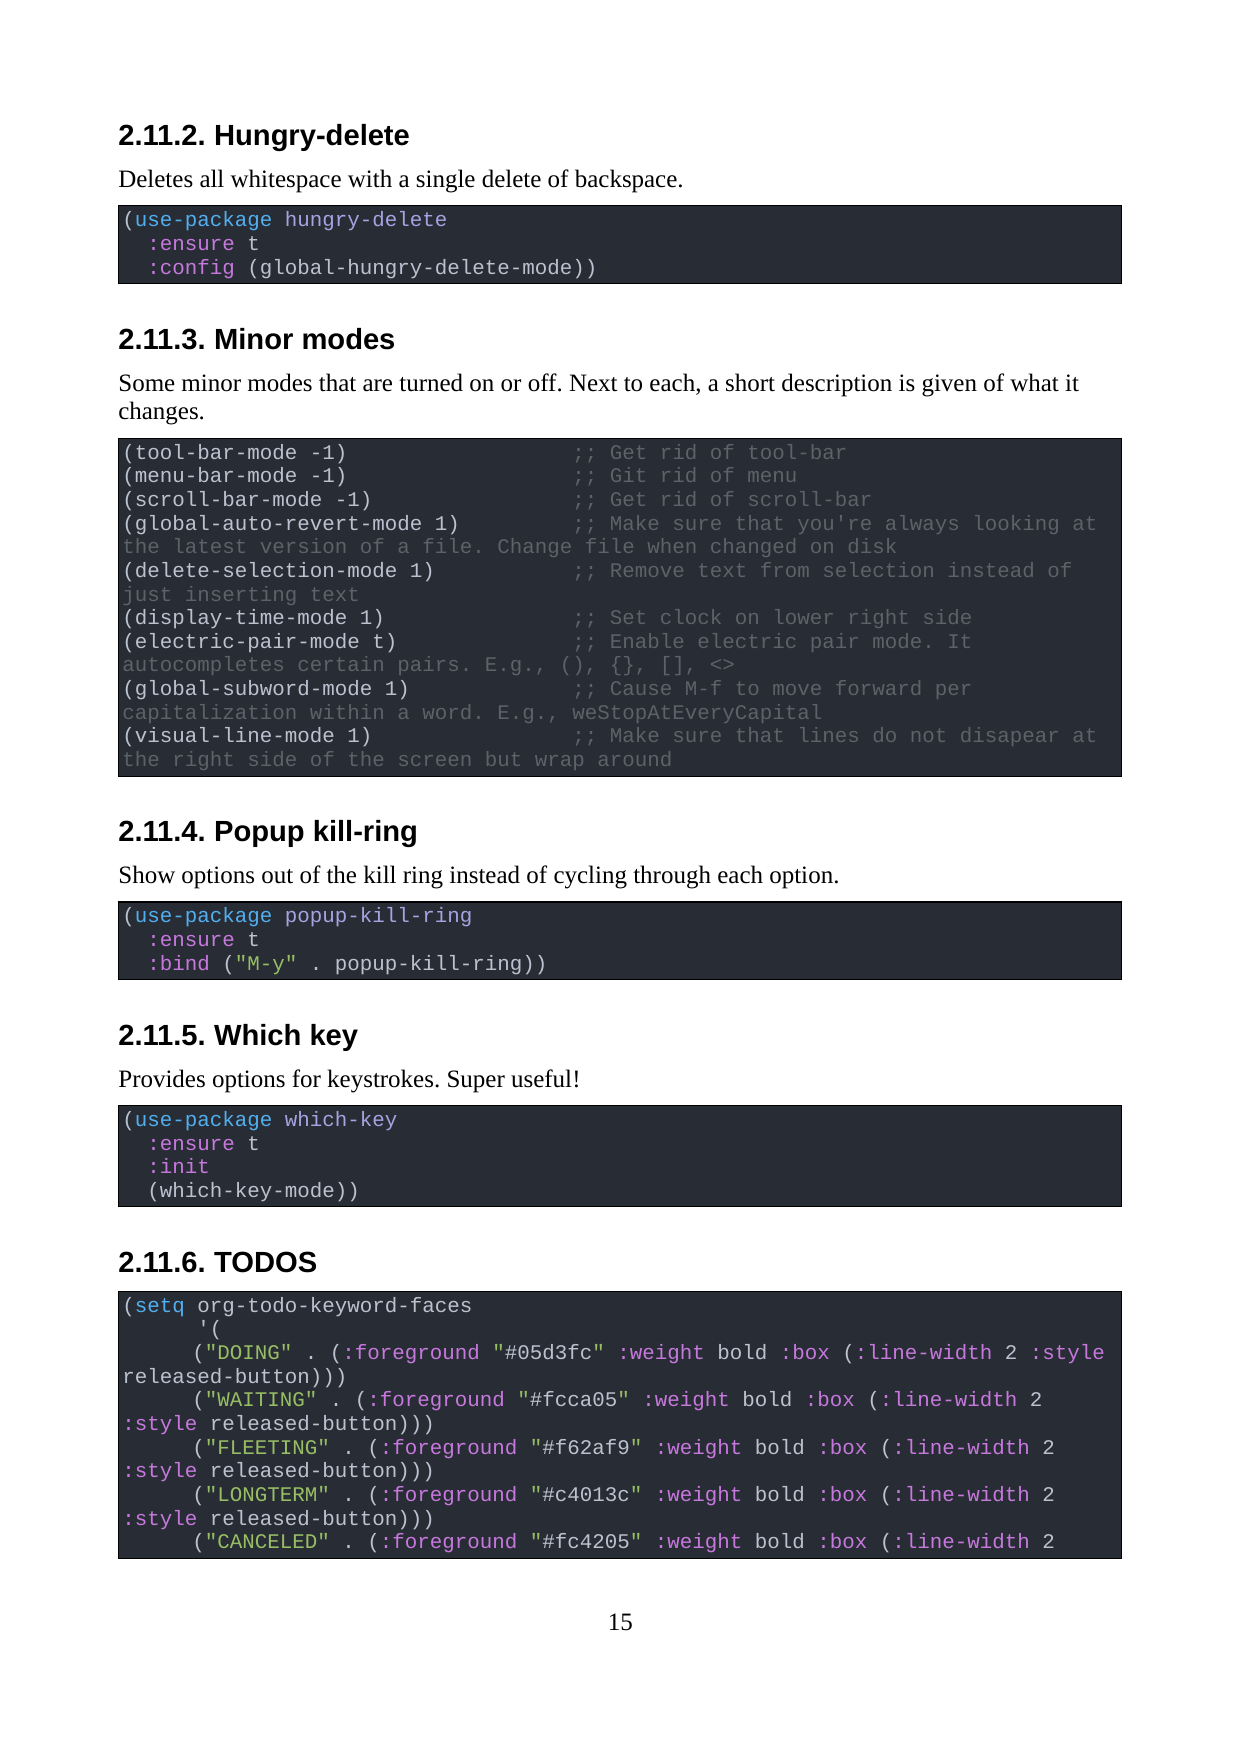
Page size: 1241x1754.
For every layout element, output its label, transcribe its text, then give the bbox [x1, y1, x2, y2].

text (menu-bar-mode -1) ;; Git rid of menu [119, 461, 1121, 485]
text ("CANCELED" . (:foreground "#fc4205" :weight bold :box (:line-width 2 [119, 1527, 1121, 1558]
text ("DOING" . (:foreground "#05d3fc" :weight bold :box (:line-width 2 :style released-button))) [119, 1338, 1121, 1385]
text (display-time-mode 1) ;; Set clock on lower right side [119, 603, 1121, 627]
text ("FLEETING" . (:foreground "#f62af9" :weight bold :box (:line-width 2 :style released-button))) [119, 1433, 1121, 1480]
text Deletes all whitespace with a single delete of backspace. [118, 164, 1122, 193]
text :init [119, 1152, 1121, 1176]
text :ensure t [119, 1128, 1121, 1152]
text (setq org-todo-keyword-faces [119, 1292, 1121, 1314]
text (use-package hungry-delete [119, 206, 1121, 229]
text :ensure t [119, 229, 1121, 253]
text :bind ("M-y" . popup-kill-ring)) [119, 949, 1121, 979]
text (use-package which-key [119, 1106, 1121, 1128]
subtitle Minor modes [118, 322, 1122, 355]
text ("LONGTERM" . (:foreground "#c4013c" :weight bold :box (:line-width 2 :style released-button))) [119, 1480, 1121, 1527]
text '( [119, 1314, 1121, 1338]
subtitle Popup kill-ring [118, 814, 1122, 848]
text (global-auto-revert-mode 1) ;; Make sure that you're always looking at the latest version of a file. Change file when changed on disk [119, 509, 1121, 556]
text Some minor modes that are turned on or off. Next to each, a short description is given of what it changes. [118, 368, 1122, 425]
text (global-subword-mode 1) ;; Cause M-f to move forward per capitalization within a word. E.g., weStopAtEveryCapital [119, 674, 1121, 721]
subtitle Which key [118, 1018, 1122, 1051]
text Show options out of the kill ring instead of cycling through each option. [118, 860, 1122, 889]
text ("WAITING" . (:foreground "#fcca05" :weight bold :box (:line-width 2 :style released-button))) [119, 1385, 1121, 1433]
text :ensure t [119, 925, 1121, 949]
text :config (global-hungry-delete-mode)) [119, 253, 1121, 283]
text (visual-line-mode 1) ;; Make sure that lines do not disapear at the right side of the screen but wrap around [119, 721, 1121, 776]
text (scroll-bar-mode -1) ;; Get rid of scroll-bar [119, 485, 1121, 509]
text Provides options for keystrokes. Super useful! [118, 1064, 1122, 1092]
subtitle TODOS [118, 1245, 1122, 1278]
text (electric-pair-mode t) ;; Enable electric pair mode. It autocompletes certain pairs. E.g., (), {}, [], <> [119, 627, 1121, 674]
subtitle Hungry-delete [118, 118, 1122, 152]
text (which-key-mode)) [119, 1176, 1121, 1206]
text (use-package popup-kill-ring [119, 903, 1121, 925]
text (delete-selection-mode 1) ;; Remove text from selection instead of just inserting text [119, 556, 1121, 603]
text (tool-bar-mode -1) ;; Get rid of tool-bar [119, 439, 1121, 461]
